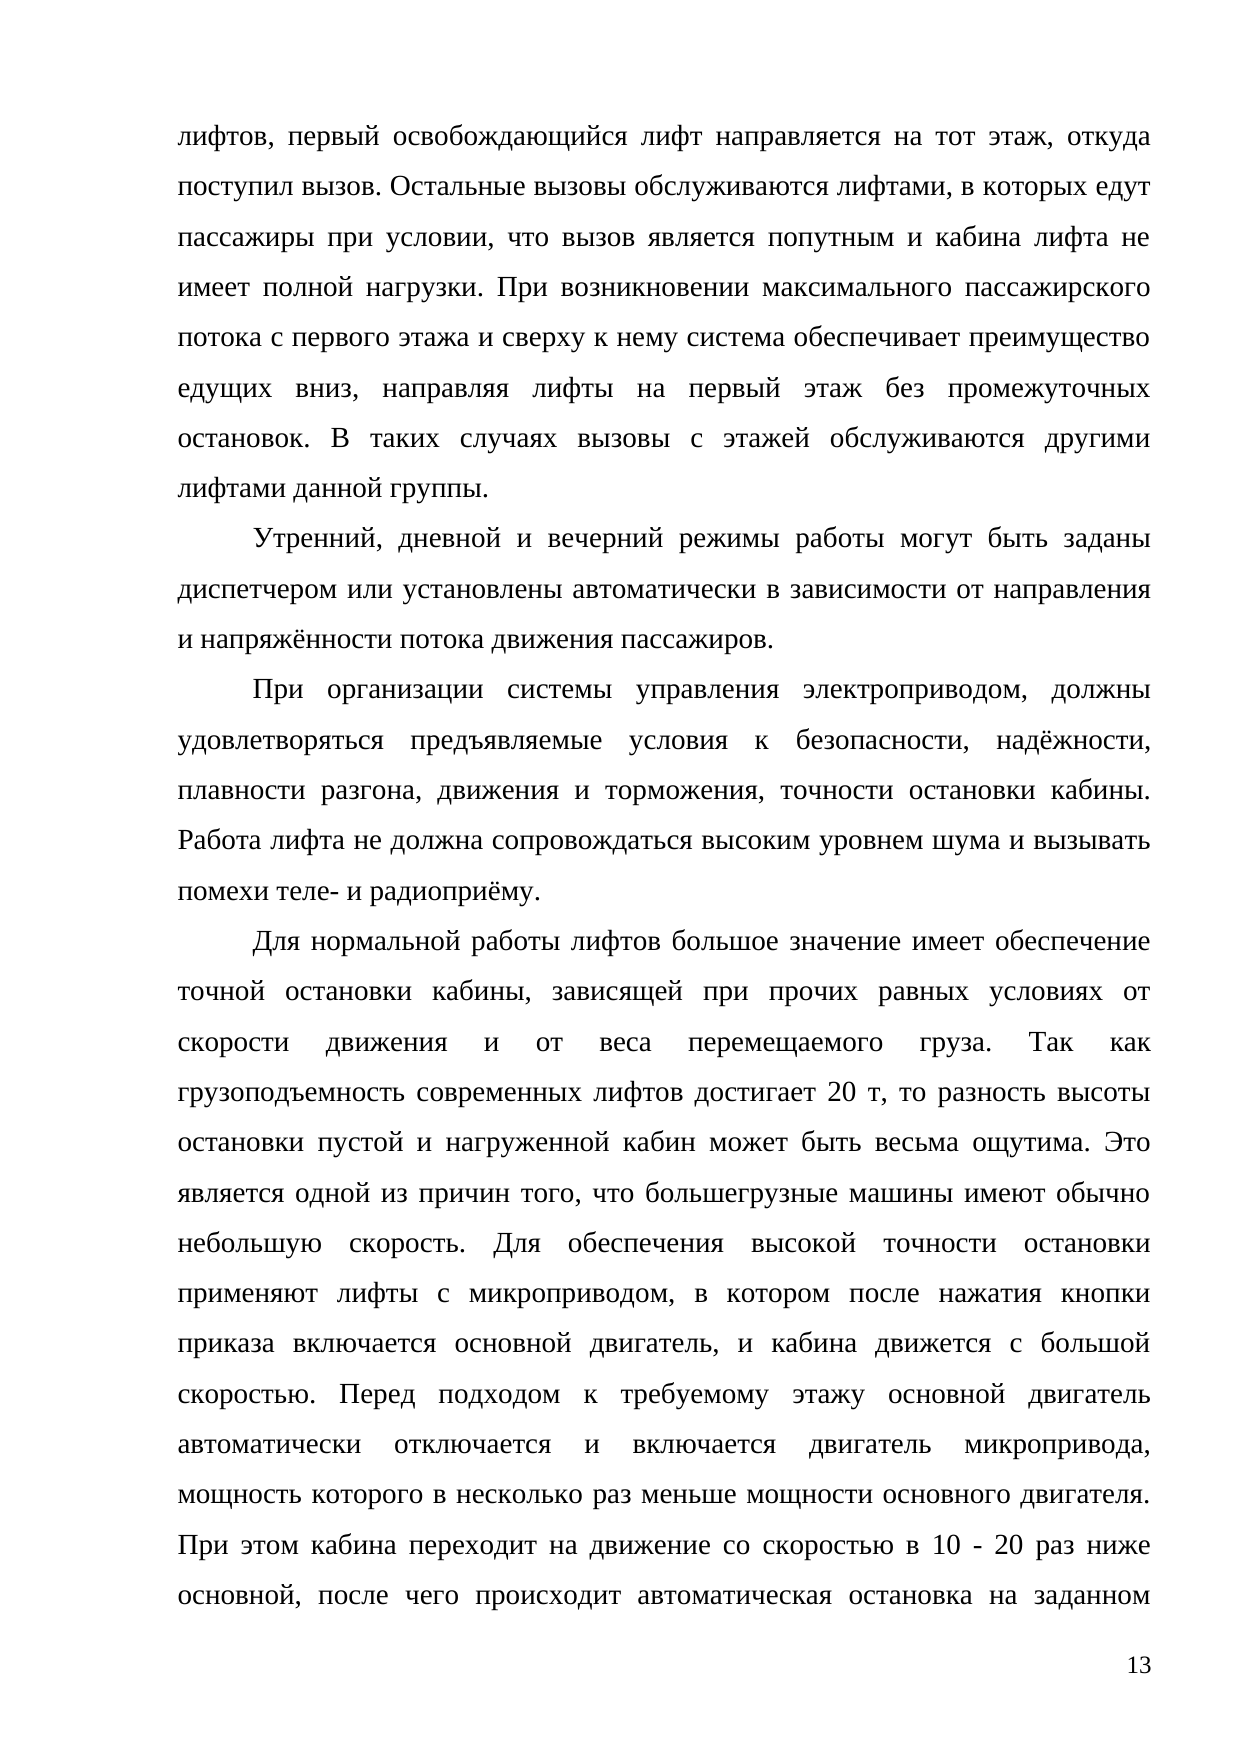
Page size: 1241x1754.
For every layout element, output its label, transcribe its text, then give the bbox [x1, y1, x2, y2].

text При организации системы управления электроприводом, должны удовлетворяться предъявляемые условия к безопасности, надёжности, плавности разгона, движения и торможения, точности остановки кабины. Работа лифта не должна сопровождаться высоким уровнем шума и вызывать помехи теле- и радиоприёму. [177, 672, 1152, 906]
text Утренний, дневной и вечерний режимы работы могут быть заданы диспетчером или установлены автоматически в зависимости от направления и напряжённости потока движения пассажиров. [177, 521, 1152, 655]
text лифтов, первый освобождающийся лифт направляется на тот этаж, откуда поступил вызов. Остальные вызовы обслуживаются лифтами, в которых едут пассажиры при условии, что вызов является попутным и кабина лифта не имеет полной нагрузки. При возникновении максимального пассажирского потока с первого этажа и сверху к нему система обеспечивает преимущество едущих вниз, направляя лифты на первый этаж без промежуточных остановок. В таких случаях вызовы с этажей обслуживаются другими лифтами данной группы. [177, 118, 1152, 504]
text Для нормальной работы лифтов большое значение имеет обеспечение точной остановки кабины, зависящей при прочих равных условиях от скорости движения и от веса перемещаемого груза. Так как грузоподъемность современных лифтов достигает 20 т, то разность высоты остановки пустой и нагруженной кабин может быть весьма ощутима. Это является одной из причин того, что большегрузные машины имеют обычно небольшую скорость. Для обеспечения высокой точности остановки применяют лифты с микроприводом, в котором после нажатия кнопки приказа включается основной двигатель, и кабина движется с большой скоростью. Перед подходом к требуемому этажу основной двигатель автоматически отключается и включается двигатель микропривода, мощность которого в несколько раз меньше мощности основного двигателя. При этом кабина переходит на движение со скоростью в 10 - 20 раз ниже основной, после чего происходит автоматическая остановка на заданном [177, 923, 1152, 1611]
